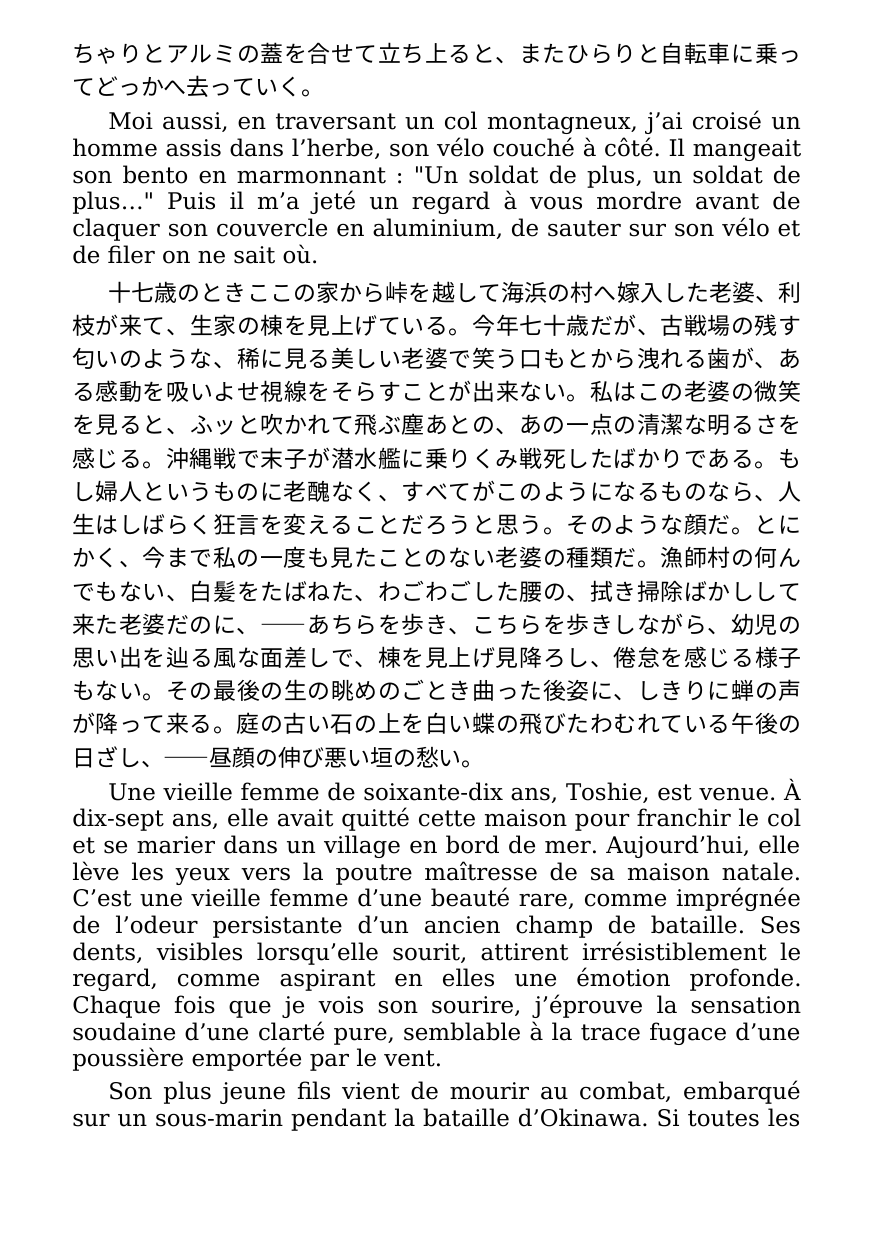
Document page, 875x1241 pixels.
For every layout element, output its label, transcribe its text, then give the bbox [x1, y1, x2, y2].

text ちゃりとアルミの蓋を合せて立ち上ると、またひらりと自転車に乗ってどっかへ去っていく。 [72, 36, 802, 102]
text 十七歳のときここの家から峠を越して海浜の村へ嫁入した老婆、利枝が来て、生家の棟を見上げている。今年七十歳だが、古戦場の残す匂いのような、稀に見る美しい老婆で笑う口もとから洩れる歯が、ある感動を吸いよせ視線をそらすことが出来ない。私はこの老婆の微笑を見ると、ふッと吹かれて飛ぶ塵あとの、あの一点の清潔な明るさを感じる。沖縄戦で末子が潜水艦に乗りくみ戦死したばかりである。もし婦人というものに老醜なく、すべてがこのようになるものなら、人生はしばらく狂言を変えることだろうと思う。そのような顔だ。とにかく、今まで私の一度も見たことのない老婆の種類だ。漁師村の何んでもない、白髪をたばねた、わごわごした腰の、拭き掃除ばかしして来た老婆だのに、――あちらを歩き、こちらを歩きしながら、幼児の思い出を辿る風な面差しで、棟を見上げ見降ろし、倦怠を感じる様子もない。その最後の生の眺めのごとき曲った後姿に、しきりに蝉の声が降って来る。庭の古い石の上を白い蝶の飛びたわむれている午後の日ざし、――昼顔の伸び悪い垣の愁い。 [72, 274, 802, 773]
text Moi aussi, en traversant un col montagneux, j’ai croisé un homme assis dans l’herbe, son vélo couché à côté. Il mangeait son bento en marmonnant : "Un soldat de plus, un soldat de plus…" Puis il m’a jeté un regard à vous mordre avant de claquer son couvercle en aluminium, de sauter sur son vélo et de filer on ne sait où. [72, 108, 802, 268]
text Une vieille femme de soixante-dix ans, Toshie, est venue. À dix-sept ans, elle avait quitté cette maison pour franchir le col et se marier dans un village en bord de mer. Aujourd’hui, elle lève les yeux vers la poutre maîtresse de sa maison natale. C’est une vieille femme d’une beauté rare, comme imprégnée de l’odeur persistante d’un ancien champ de bataille. Ses dents, visibles lorsqu’elle sourit, attirent irrésistiblement le regard, comme aspirant en elles une émotion profonde. Chaque fois que je vois son sourire, j’éprouve la sensation soudaine d’une clarté pure, semblable à la trace fugace d’une poussière emportée par le vent. [72, 779, 802, 1072]
text Son plus jeune fils vient de mourir au combat, embarqué sur un sous-marin pendant la bataille d’Okinawa. Si toutes les [72, 1078, 802, 1131]
